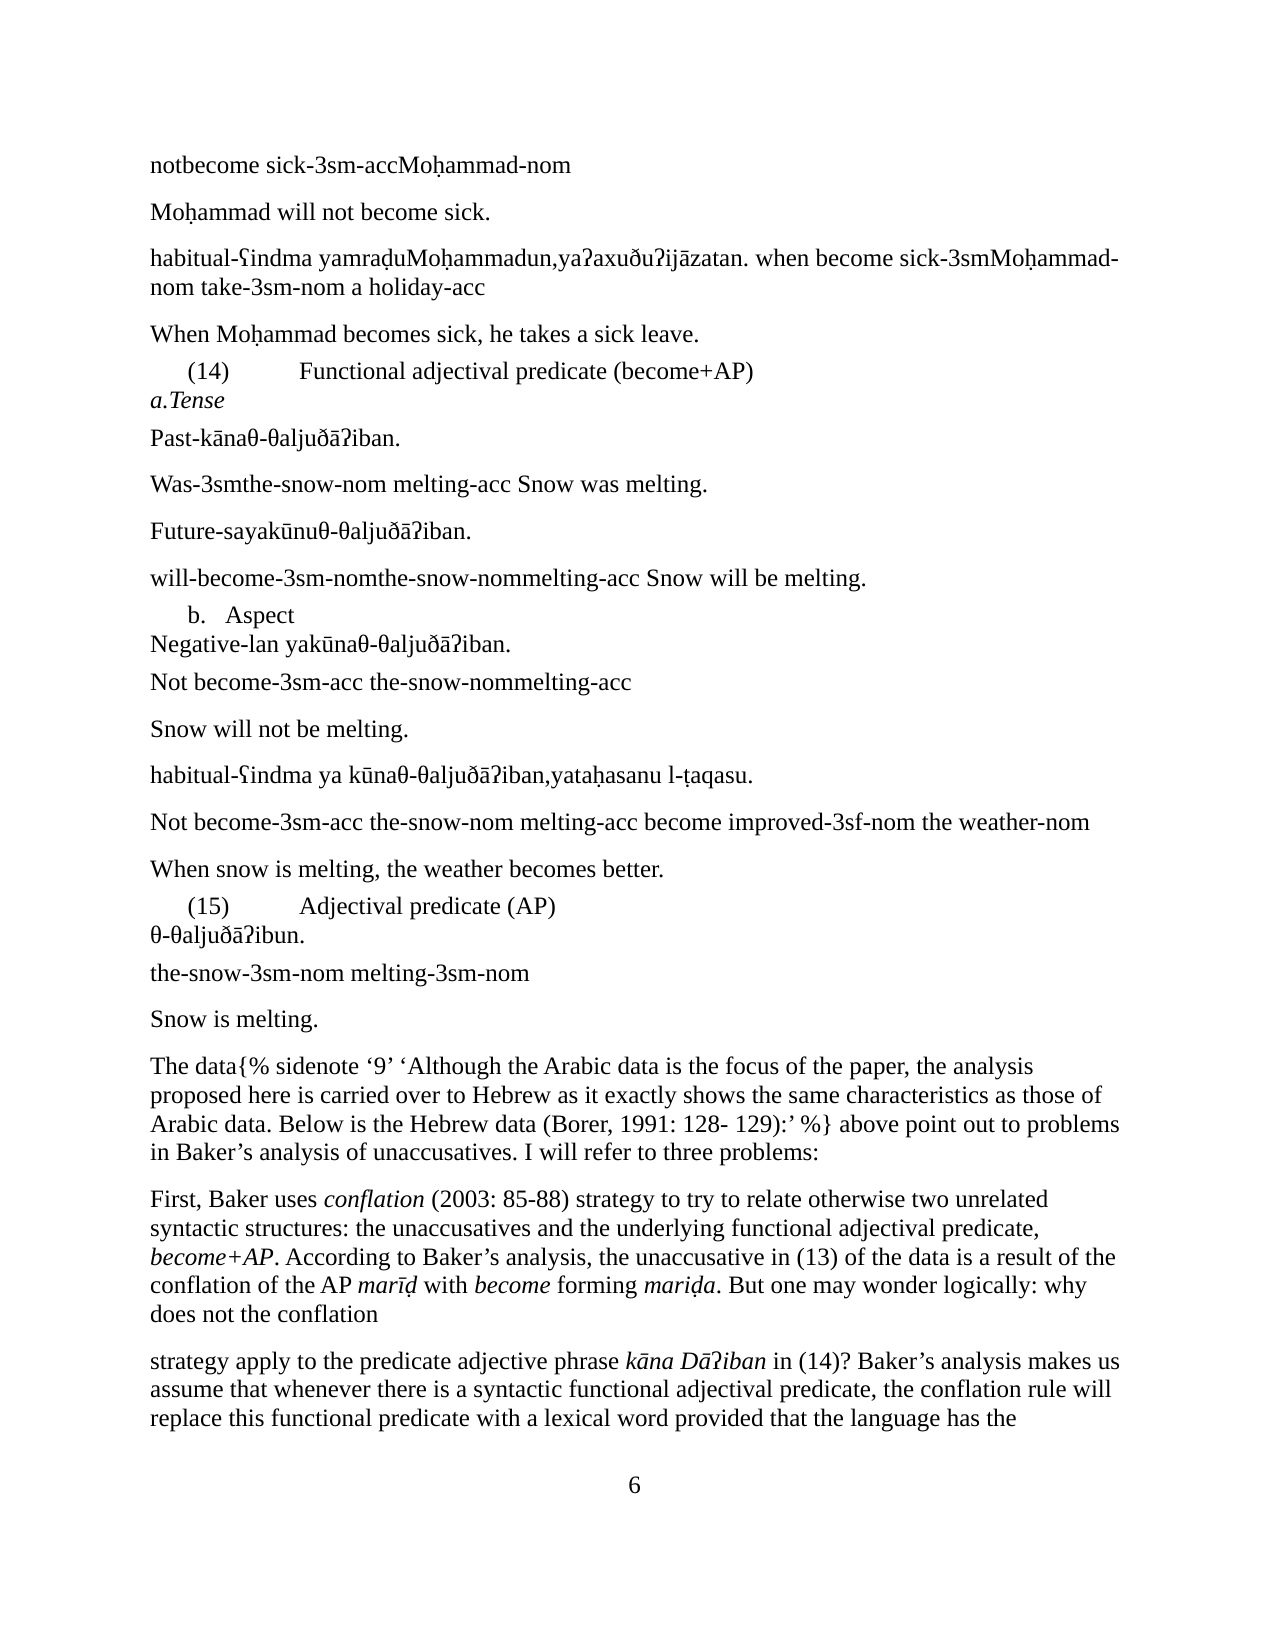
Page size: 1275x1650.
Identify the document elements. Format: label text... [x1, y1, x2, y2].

text notbecome sick-3sm-accMoḥammad-nom [150, 150, 1125, 179]
text habitual-ʕindma yamraḍuMoḥammadun,yaʔaxuðuʔijāzatan. when become sick-3smMoḥammad-nom take-3sm-nom a holiday-acc [150, 243, 1125, 301]
text Future-sayakūnuθ-θaljuðāʔiban. [150, 516, 1125, 545]
text Negative-lan yakūnaθ-θaljuðāʔiban. [150, 629, 1125, 658]
list Aspect [187, 601, 1125, 629]
text θ-θaljuðāʔibun. [150, 920, 1125, 949]
text When Moḥammad becomes sick, he takes a sick leave. [150, 319, 1125, 347]
text will-become-3sm-nomthe-snow-nommelting-acc Snow will be melting. [150, 563, 1125, 592]
text Snow is melting. [150, 1004, 1125, 1033]
text Snow will not be melting. [150, 714, 1125, 742]
list Adjectival predicate (AP) [187, 891, 1125, 920]
text Moḥammad will not become sick. [150, 197, 1125, 225]
list Functional adjectival predicate (become+AP) [187, 356, 1125, 385]
text a.Tense [150, 385, 1125, 414]
text First, Baker uses conflation (2003: 85-88) strategy to try to relate otherwise two unrelated syntactic structures: the unaccusatives and the underlying functional adjectival predicate, become+AP. According to Baker’s analysis, the unaccusative in (13) of the data is a result of the conflation of the AP marīḍ with become forming mariḍa. But one may wonder logically: why does not the conflation [150, 1184, 1125, 1328]
text the-snow-3sm-nom melting-3sm-nom [150, 958, 1125, 987]
text habitual-ʕindma ya kūnaθ-θaljuðāʔiban,yataḥasanu l-ṭaqasu. [150, 760, 1125, 789]
text Not become-3sm-acc the-snow-nommelting-acc [150, 667, 1125, 696]
text When snow is melting, the weather becomes better. [150, 854, 1125, 882]
text strategy apply to the predicate adjective phrase kāna Dāʔiban in (14)? Baker’s analysis makes us assume that whenever there is a syntactic functional adjectival predicate, the conflation rule will replace this functional predicate with a lexical word provided that the language has the [150, 1346, 1125, 1432]
text Past-kānaθ-θaljuðāʔiban. [150, 423, 1125, 452]
text Not become-3sm-acc the-snow-nom melting-acc become improved-3sf-nom the weather-nom [150, 807, 1125, 836]
text The data{% sidenote ‘9’ ‘Although the Arabic data is the focus of the paper, the analysis proposed here is carried over to Hebrew as it exactly shows the same characteristics as those of Arabic data. Below is the Hebrew data (Borer, 1991: 128- 129):’ %} above point out to problems in Baker’s analysis of unaccusatives. I will refer to three problems: [150, 1051, 1125, 1166]
text Was-3smthe-snow-nom melting-acc Snow was melting. [150, 469, 1125, 498]
